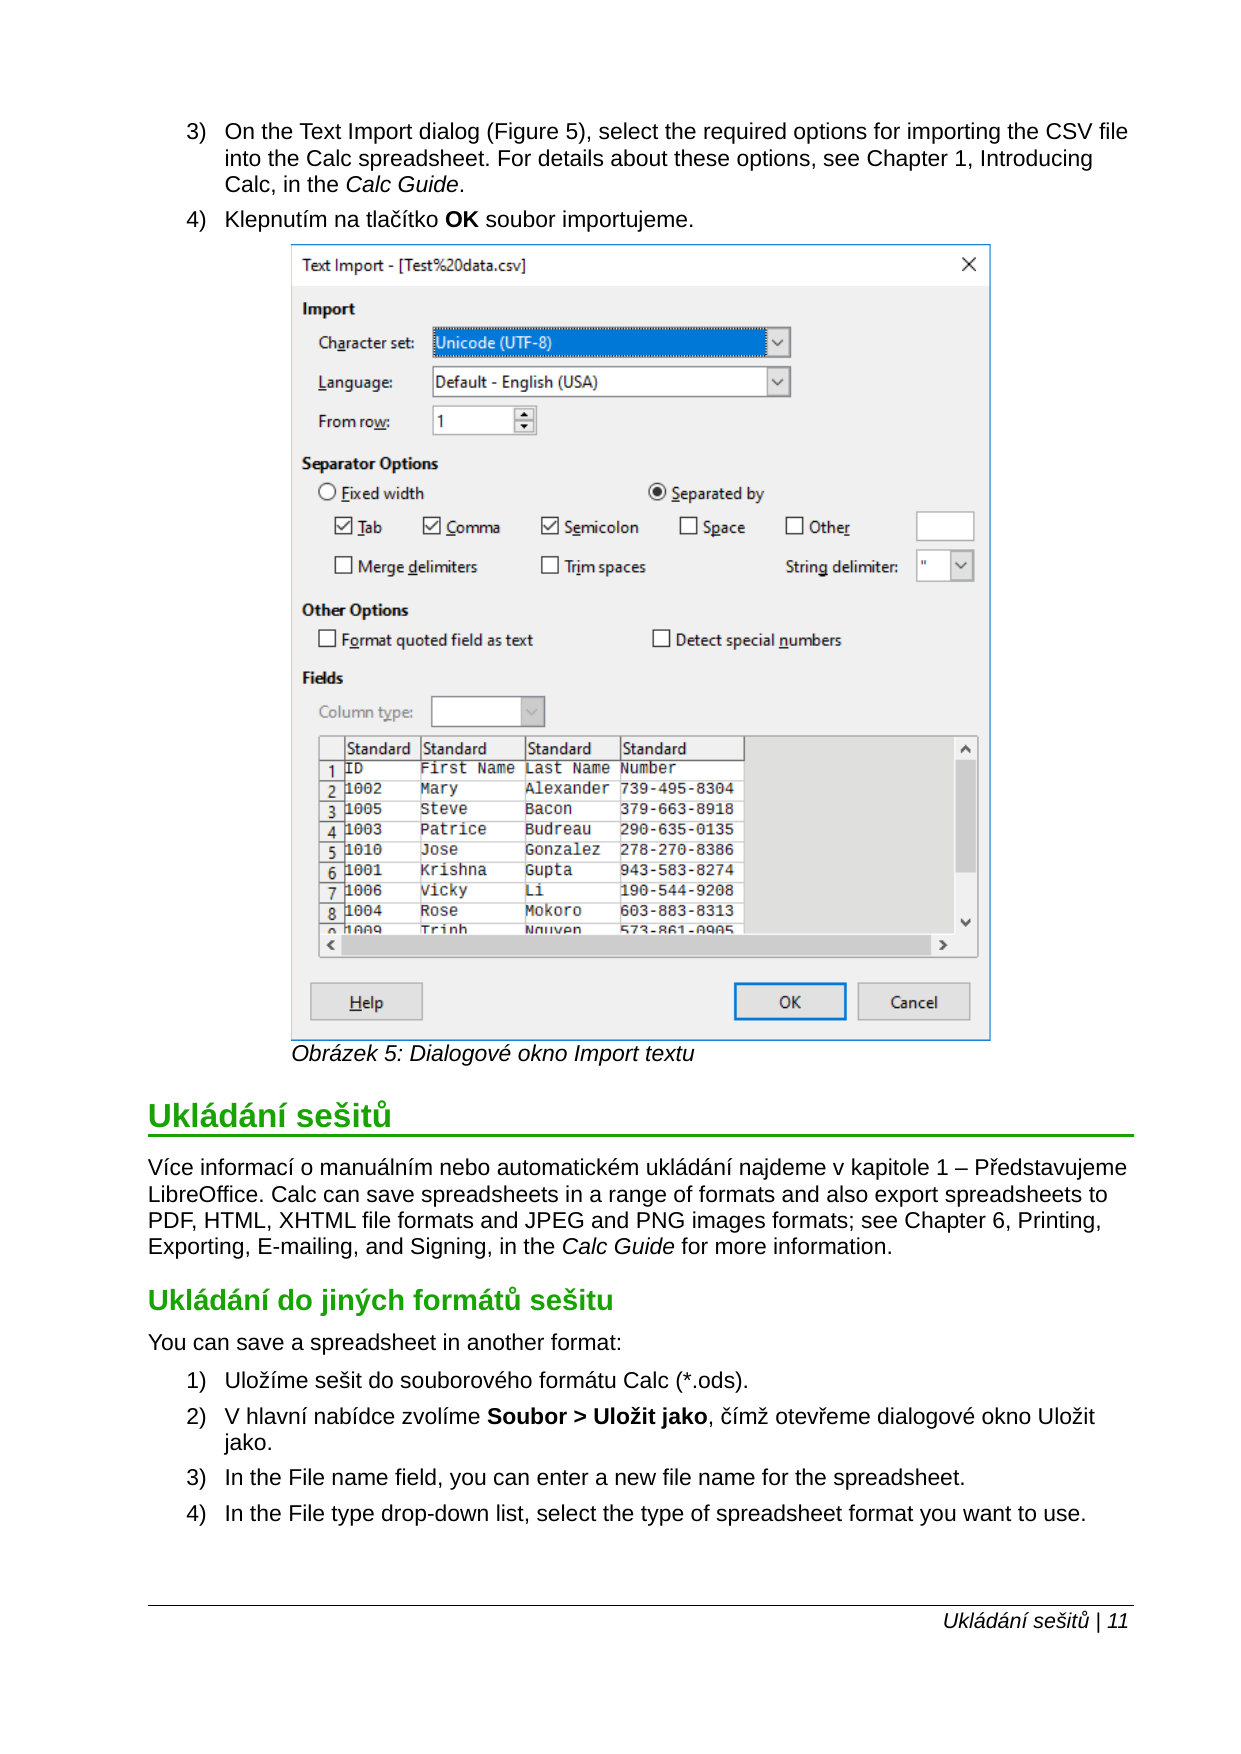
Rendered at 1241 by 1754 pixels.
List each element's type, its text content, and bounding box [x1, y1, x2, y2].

text Obrázek 5: Dialogové okno Import textu [291, 1041, 991, 1067]
list In the File name field, you can enter a new file name for the spreadsheet. [207, 1464, 1134, 1491]
text Více informací o manuálním nebo automatickém ukládání najdeme v kapitole 1 – Představujeme LibreOffice. Calc can save spreadsheets in a range of formats and also export spreadsheets to PDF, HTML, XHTML file formats and JPEG and PNG images formats; see Chapter 6, Printing, Exporting, E-mailing, and Signing, in the Calc Guide for more information. [148, 1154, 1134, 1260]
list On the Text Import dialog (Figure 5), select the required options for importing the CSV file into the Calc spreadsheet. For details about these options, see Chapter 1, Introducing Calc, in the Calc Guide. [207, 118, 1134, 197]
list You can save a spreadsheet in another format: [148, 1329, 1134, 1355]
list In the File type drop-down list, select the type of spreadsheet format you want to use. [207, 1499, 1134, 1526]
list V hlavní nabídce zvolíme Soubor > Uložit jako, čímž otevřeme dialogové okno Uložit jako. [207, 1403, 1134, 1455]
subtitle Ukládání do jiných formátů sešitu [148, 1283, 1134, 1317]
subtitle Ukládání sešitů [148, 1096, 1134, 1134]
list Klepnutím na tlačítko OK soubor importujeme. [207, 206, 1134, 232]
picture [291, 244, 991, 1041]
list Uložíme sešit do souborového formátu Calc (*.ods). [207, 1367, 1134, 1394]
